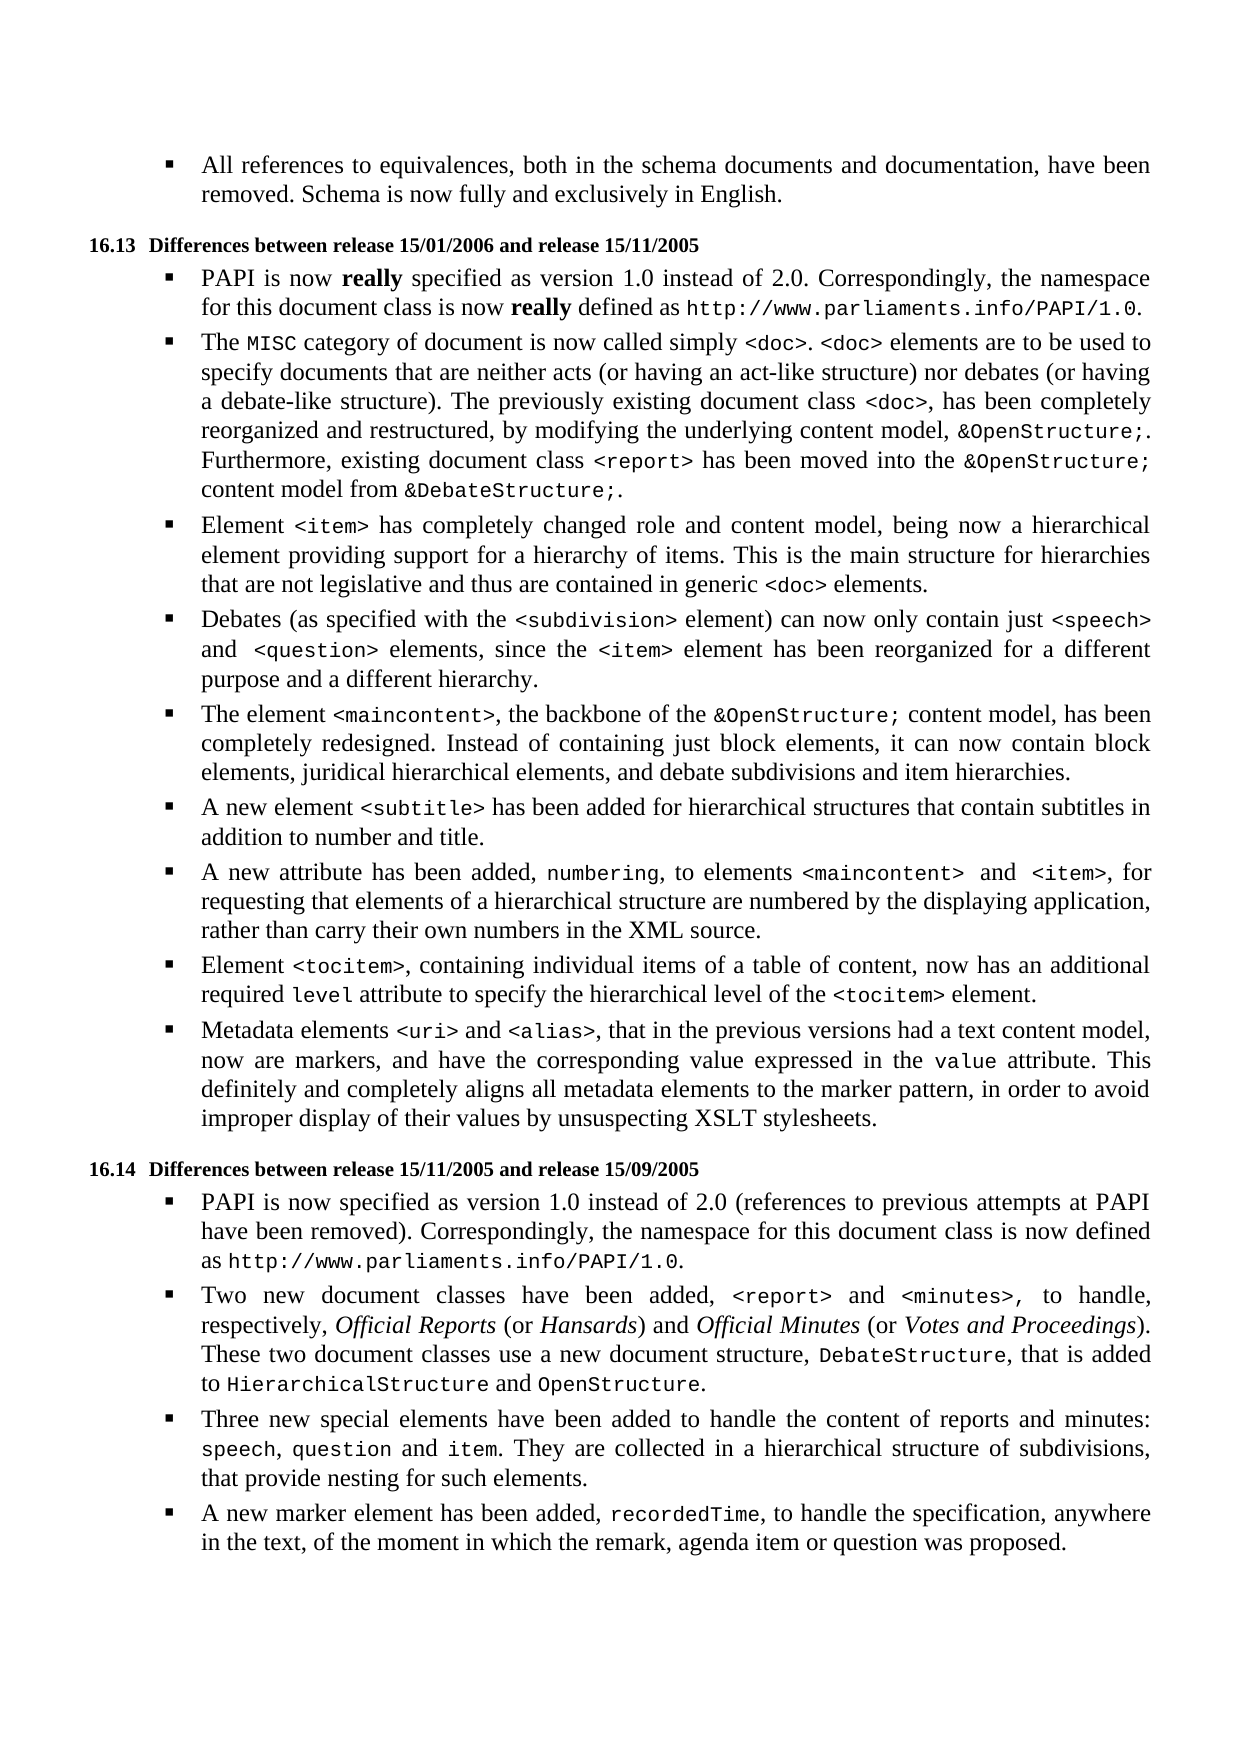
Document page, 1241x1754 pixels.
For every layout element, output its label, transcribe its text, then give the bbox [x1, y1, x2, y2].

list The MISC category of document is now called simply <doc>. <doc> elements are to be used to specify documents that are neither acts (or having an act-like structure) nor debates (or having a debate-like structure). The previously existing document class <doc>, has been completely reorganized and restructured, by modifying the underlying content model, &OpenStructure;. Furthermore, existing document class <report> has been moved into the &OpenStructure; content model from &DebateStructure;. [163, 327, 1151, 504]
list Metadata elements <uri> and <alias>, that in the previous versions had a text content model, now are markers, and have the corresponding value expressed in the value attribute. This definitely and completely aligns all metadata elements to the marker pattern, in order to avoid improper display of their values by unsuspecting XSLT stylesheets. [163, 1015, 1151, 1132]
subtitle Differences between release 15/11/2005 and release 15/09/2005 [89, 1157, 1151, 1181]
list All references to equivalences, both in the schema documents and documentation, have been removed. Schema is now fully and exclusively in English. [164, 150, 1151, 207]
list The element <maincontent>, the backbone of the &OpenStructure; content model, has been completely redesigned. Instead of containing just block elements, it can now contain block elements, juridical hierarchical elements, and debate subdivisions and item hierarchies. [163, 699, 1151, 786]
list Element <tocitem>, containing individual items of a table of content, now has an additional required level attribute to specify the hierarchical level of the <tocitem> element. [163, 950, 1151, 1009]
list Debates (as specified with the <subdivision> element) can now only contain just <speech> and <question> elements, since the <item> element has been reorganized for a different purpose and a different hierarchy. [163, 604, 1151, 692]
list A new marker element has been added, recordedTime, to handle the specification, anywhere in the text, of the moment in which the remark, agenda item or question was proposed. [163, 1498, 1151, 1556]
list PAPI is now specified as version 1.0 instead of 2.0 (references to previous attempts at PAPI have been removed). Correspondingly, the namespace for this document class is now defined as http://www.parliaments.info/PAPI/1.0. [163, 1187, 1151, 1274]
subtitle Differences between release 15/01/2006 and release 15/11/2005 [89, 232, 1151, 257]
list Element <item> has completely changed role and content model, being now a hierarchical element providing support for a hierarchy of items. This is the main structure for hierarchies that are not legislative and thus are contained in generic <doc> elements. [163, 510, 1151, 598]
list Two new document classes have been added, <report> and <minutes>, to handle, respectively, Official Reports (or Hansards) and Official Minutes (or Votes and Proceedings). These two document classes use a new document structure, DebateStructure, that is added to HierarchicalStructure and OpenStructure. [163, 1281, 1151, 1398]
list A new attribute has been added, numbering, to elements <maincontent> and <item>, for requesting that elements of a hierarchical structure are numbered by the displaying application, rather than carry their own numbers in the XML source. [163, 857, 1151, 944]
list Three new special elements have been added to handle the content of reports and minutes: speech, question and item. They are collected in a hierarchical structure of subdivisions, that provide nesting for such elements. [163, 1404, 1151, 1491]
list PAPI is now really specified as version 1.0 instead of 2.0. Correspondingly, the namespace for this document class is now really defined as http://www.parliaments.info/PAPI/1.0. [163, 263, 1151, 321]
list A new element <subtitle> has been added for hierarchical structures that contain subtitles in addition to number and title. [163, 792, 1151, 850]
